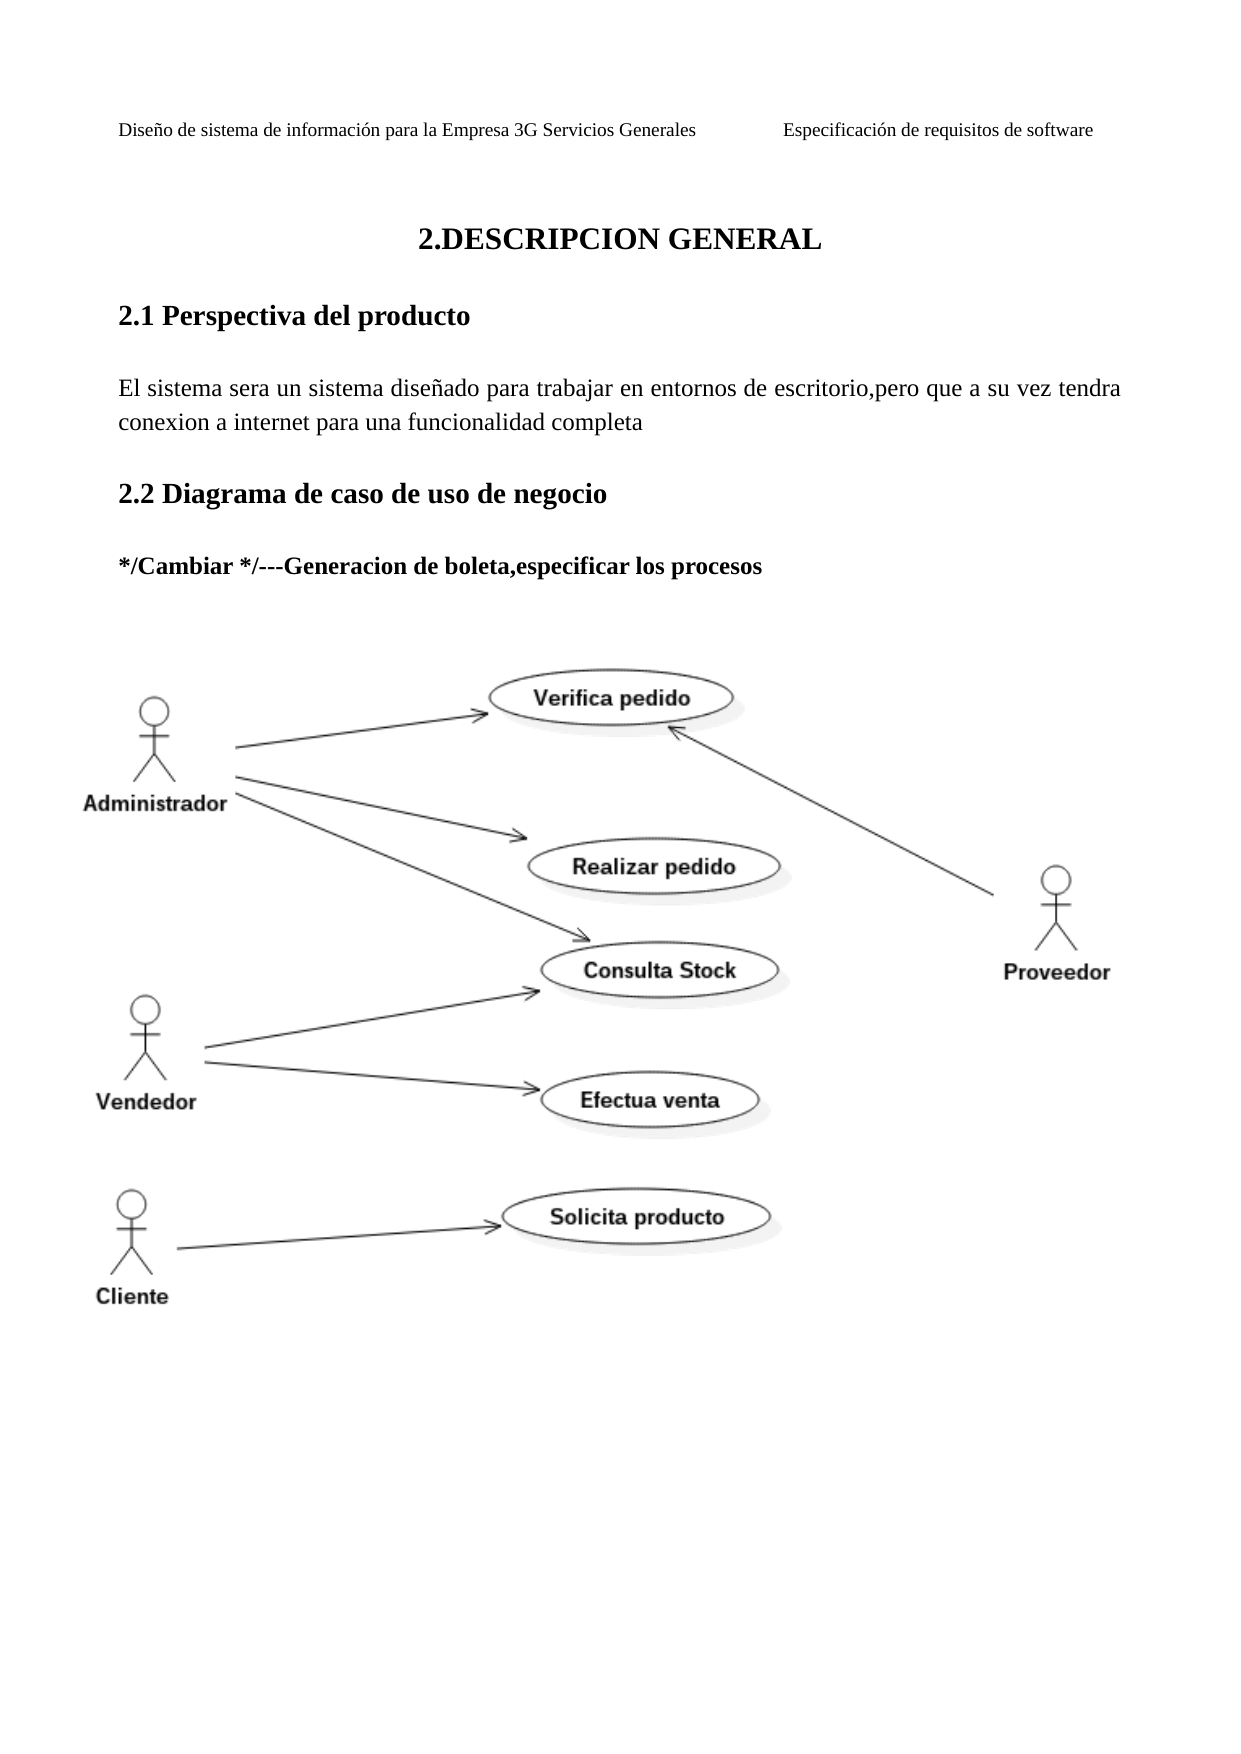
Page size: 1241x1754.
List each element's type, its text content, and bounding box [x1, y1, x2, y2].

text 2.DESCRIPCION GENERAL [118, 220, 1122, 256]
text 2.2 Diagrama de caso de uso de negocio [118, 476, 1122, 510]
text */Cambiar */---Generacion de boleta,especificar los procesos [118, 551, 1122, 579]
text El sistema sera un sistema diseñado para trabajar en entornos de escritorio,pero que a su vez tendra conexion a internet para una funcionalidad completa [118, 373, 1122, 436]
text 2.1 Perspectiva del producto [118, 298, 1122, 332]
picture [59, 654, 1182, 1382]
